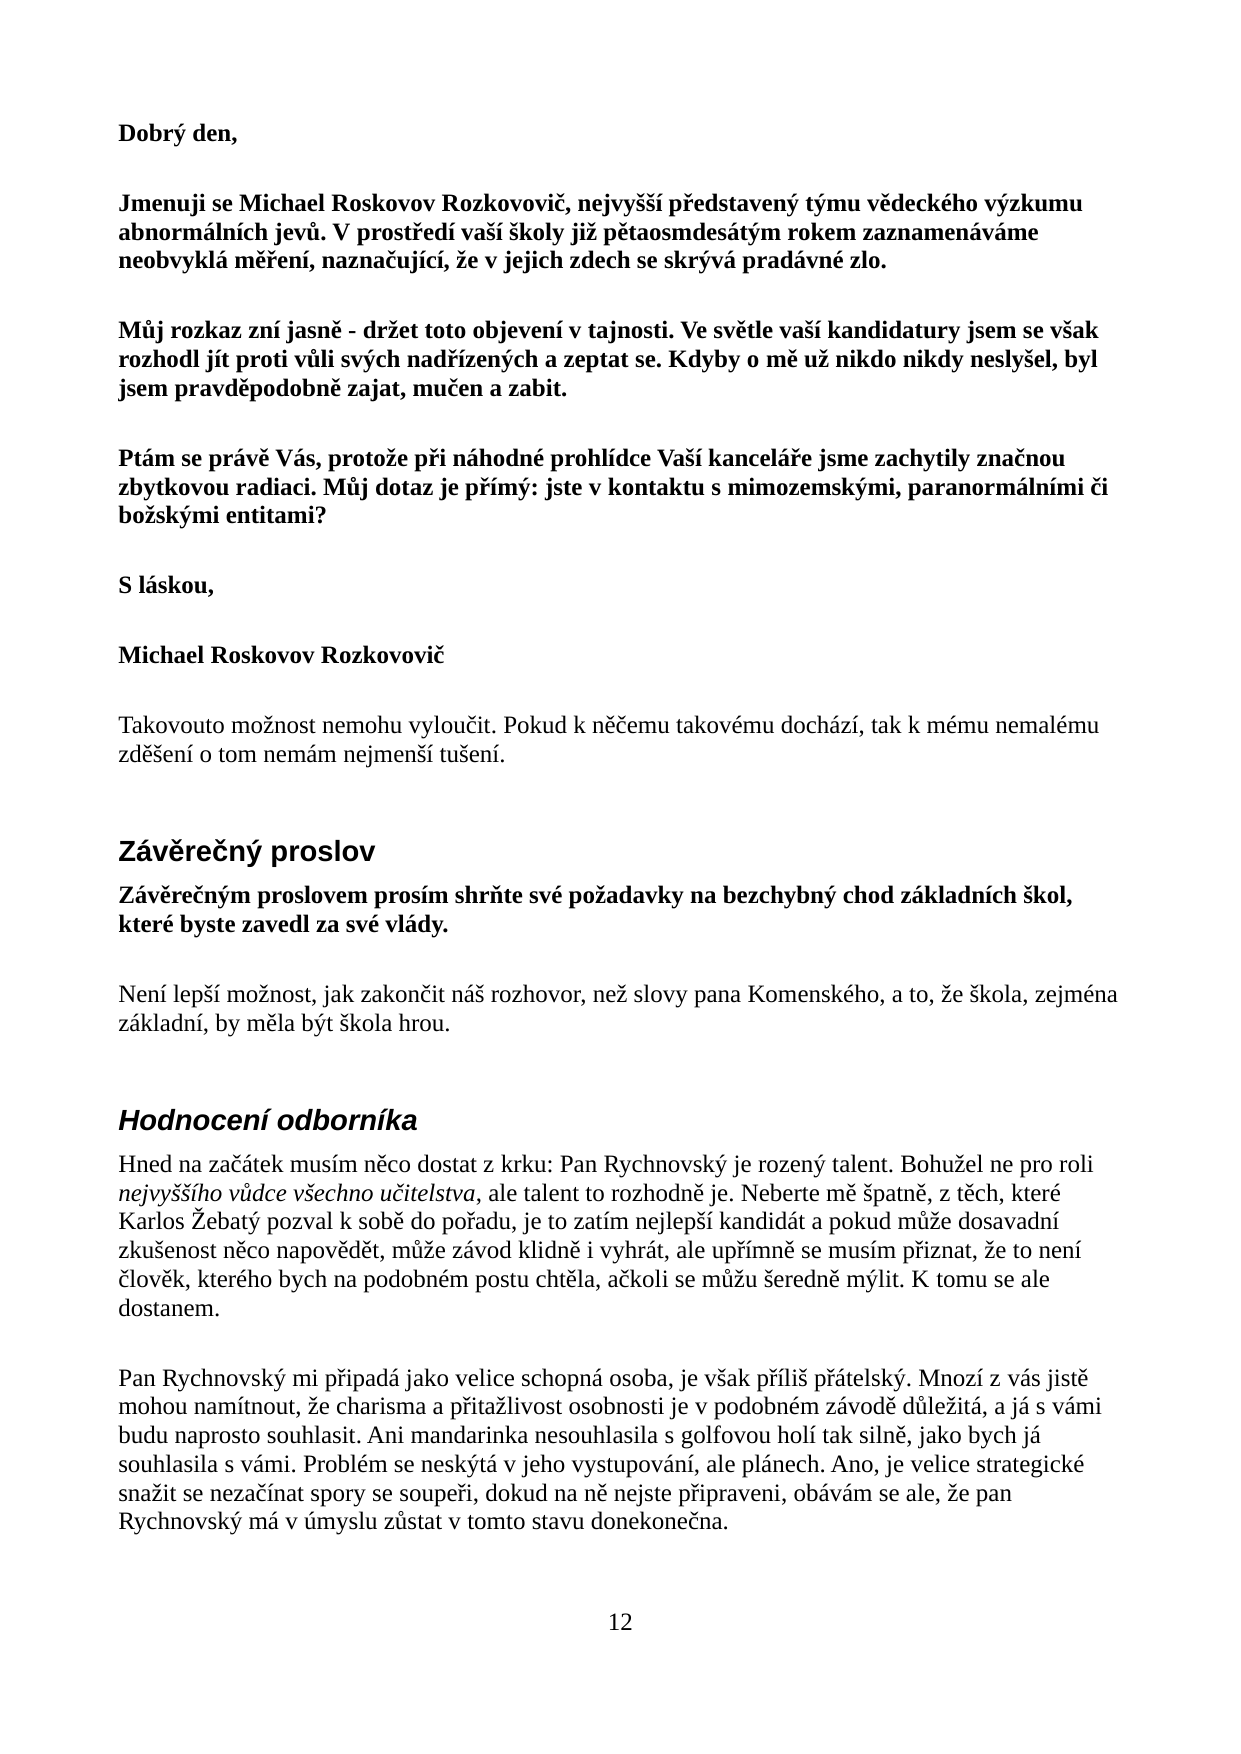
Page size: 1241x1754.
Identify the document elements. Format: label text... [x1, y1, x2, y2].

text Závěrečným proslovem prosím shrňte své požadavky na bezchybný chod základních škol, které byste zavedl za své vlády. [118, 880, 1122, 967]
text Pan Rychnovský mi připadá jako velice schopná osoba, je však příliš přátelský. Mnozí z vás jistě mohou namítnout, že charisma a přitažlivost osobnosti je v podobném závodě důležitá, a já s vámi budu naprosto souhlasit. Ani mandarinka nesouhlasila s golfovou holí tak silně, jako bych já souhlasila s vámi. Problém se neskýtá v jeho vystupování, ale plánech. Ano, je velice strategické snažit se nezačínat spory se soupeři, dokud na ně nejste připraveni, obávám se ale, že pan Rychnovský má v úmyslu zůstat v tomto stavu donekonečna. [118, 1363, 1122, 1564]
text Není lepší možnost, jak zakončit náš rozhovor, než slovy pana Komenského, a to, že škola, zejména základní, by měla být škola hrou. [118, 979, 1122, 1065]
subtitle Hodnocení odborníka [118, 1103, 1122, 1136]
text Michael Roskovov Rozkovovič [118, 641, 1122, 698]
text Jmenuji se Michael Roskovov Rozkovovič, nejvyšší představený týmu vědeckého výzkumu abnormálních jevů. V prostředí vaší školy již pětaosmdesátým rokem zaznamenáváme neobvyklá měření, naznačující, že v jejich zdech se skrývá pradávné zlo. [118, 188, 1122, 303]
text S láskou, [118, 571, 1122, 628]
text Hned na začátek musím něco dostat z krku: Pan Rychnovský je rozený talent. Bohužel ne pro roli nejvyššího vůdce všechno učitelstva, ale talent to rozhodně je. Neberte mě špatně, z těch, které Karlos Žebatý pozval k sobě do pořadu, je to zatím nejlepší kandidát a pokud může dosavadní zkušenost něco napovědět, může závod klidně i vyhrát, ale upřímně se musím přiznat, že to není člověk, kterého bych na podobném postu chtěla, ačkoli se můžu šeredně mýlit. K tomu se ale dostanem. [118, 1149, 1122, 1350]
text Ptám se právě Vás, protože při náhodné prohlídce Vaší kanceláře jsme zachytily značnou zbytkovou radiaci. Můj dotaz je přímý: jste v kontaktu s mimozemskými, paranormálními či božskými entitami? [118, 443, 1122, 558]
subtitle Závěrečný proslov [118, 834, 1122, 868]
text Můj rozkaz zní jasně - držet toto objevení v tajnosti. Ve světle vaší kandidatury jsem se však rozhodl jít proti vůli svých nadřízených a zeptat se. Kdyby o mě už nikdo nikdy neslyšel, byl jsem pravděpodobně zajat, mučen a zabit. [118, 316, 1122, 431]
text Takovouto možnost nemohu vyloučit. Pokud k něčemu takovému dochází, tak k mému nemalému zděšení o tom nemám nejmenší tušení. [118, 711, 1122, 797]
text Dobrý den, [118, 118, 1122, 176]
